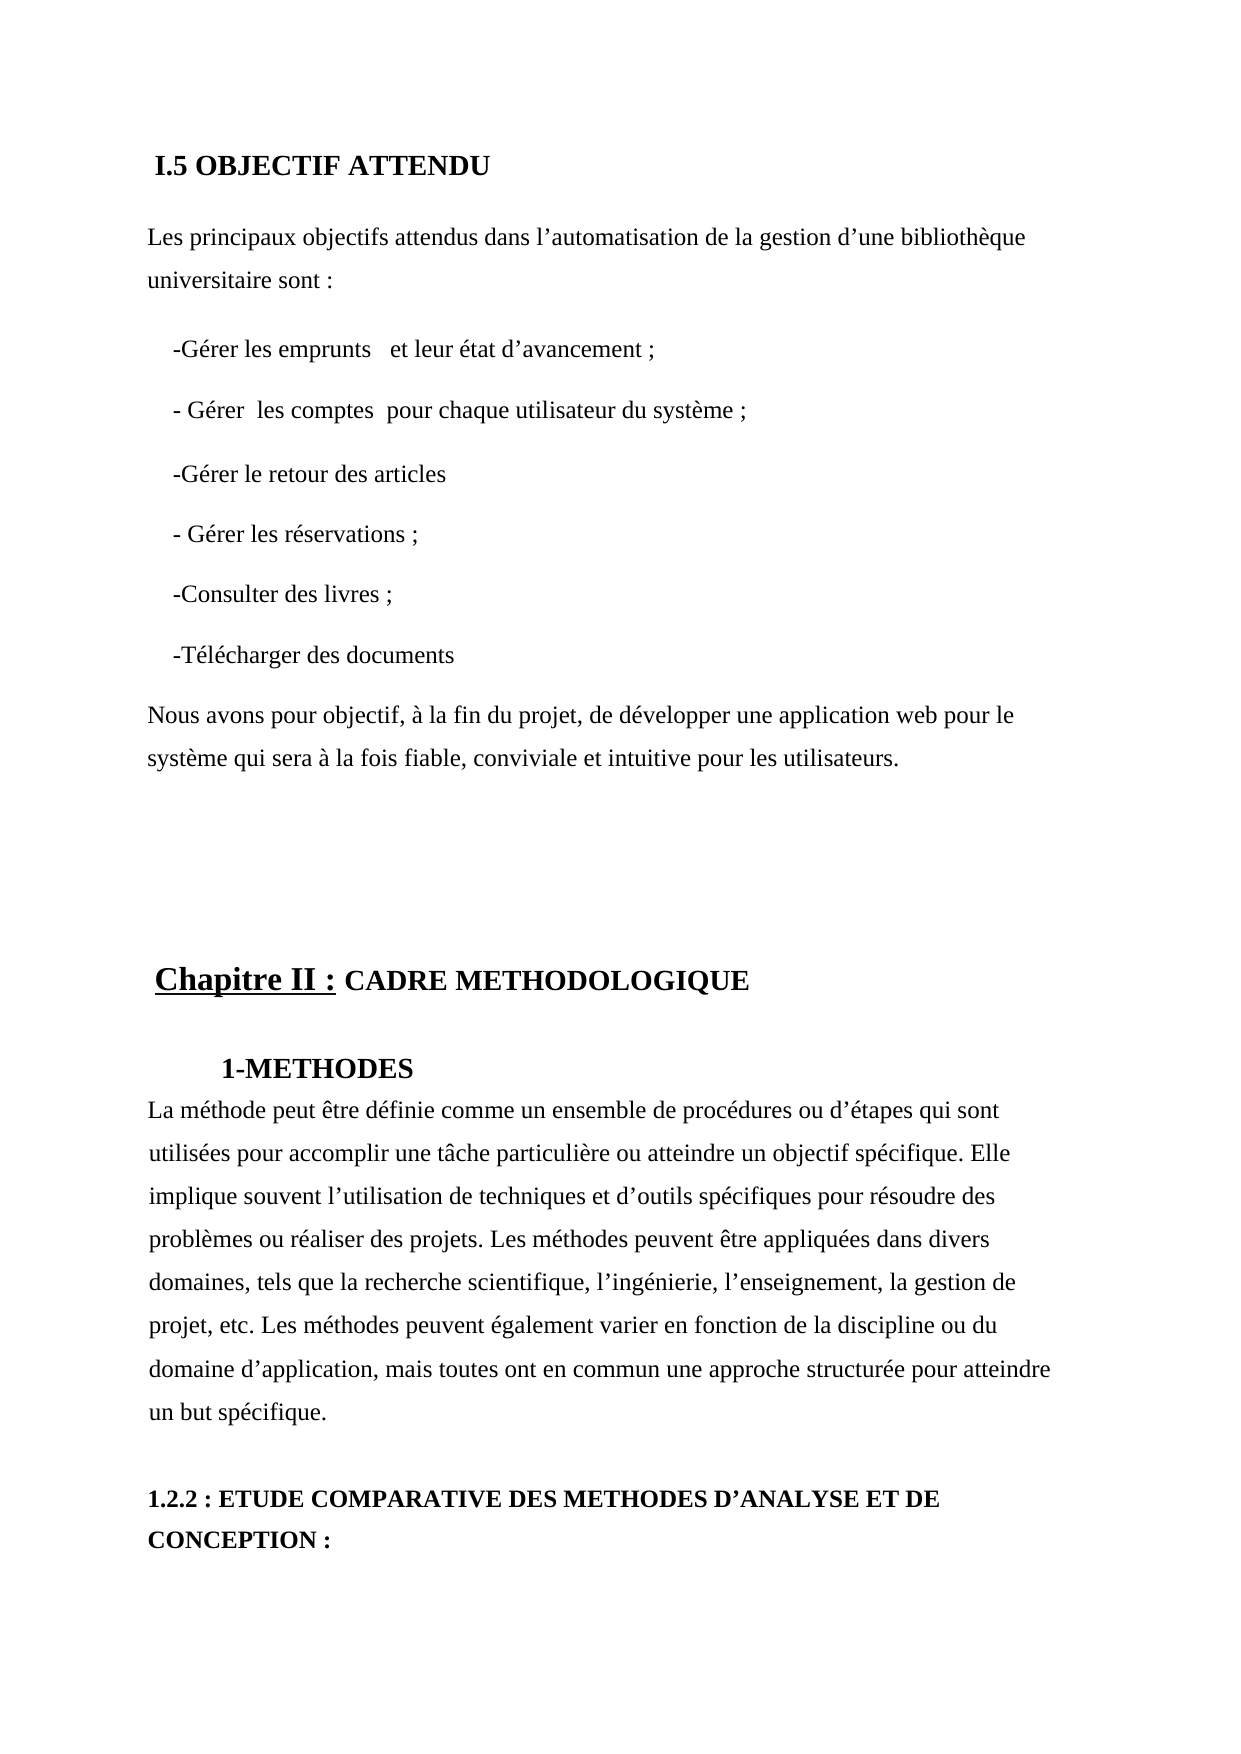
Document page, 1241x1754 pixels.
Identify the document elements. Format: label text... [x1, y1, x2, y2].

text - Gérer les comptes pour chaque utilisateur du système ; [173, 395, 1091, 423]
subtitle 1-METHODES [147, 1051, 1092, 1085]
text -Télécharger des documents [173, 640, 1091, 668]
text -Gérer le retour des articles [173, 459, 1091, 488]
text I.5 OBJECTIF ATTENDU [147, 148, 1092, 182]
text Nous avons pour objectif, à la fin du projet, de développer une application web pour le système qui sera à la fois fiable, conviviale et intuitive pour les utilisateurs. [147, 700, 1091, 772]
text -Gérer les emprunts et leur état d’avancement ; [173, 334, 1091, 363]
subtitle Chapitre II : CADRE METHODOLOGIQUE [147, 959, 1092, 998]
text -Consulter des livres ; [173, 579, 1091, 608]
text Les principaux objectifs attendus dans l’automatisation de la gestion d’une bibliothèque universitaire sont : [147, 222, 1091, 294]
text 1.2.2 : ETUDE COMPARATIVE DES METHODES D’ANALYSE ET DE CONCEPTION : [147, 1484, 1074, 1554]
text La méthode peut être définie comme un ensemble de procédures ou d’étapes qui sont utilisées pour accomplir une tâche particulière ou atteindre un objectif spécifique. Elle implique souvent l’utilisation de techniques et d’outils spécifiques pour résoudre des problèmes ou réaliser des projets. Les méthodes peuvent être appliquées dans divers domaines, tels que la recherche scientifique, l’ingénierie, l’enseignement, la gestion de projet, etc. Les méthodes peuvent également varier en fonction de la discipline ou du domaine d’application, mais toutes ont en commun une approche structurée pour atteindre un but spécifique. [147, 1095, 1078, 1426]
text - Gérer les réservations ; [173, 519, 1091, 548]
